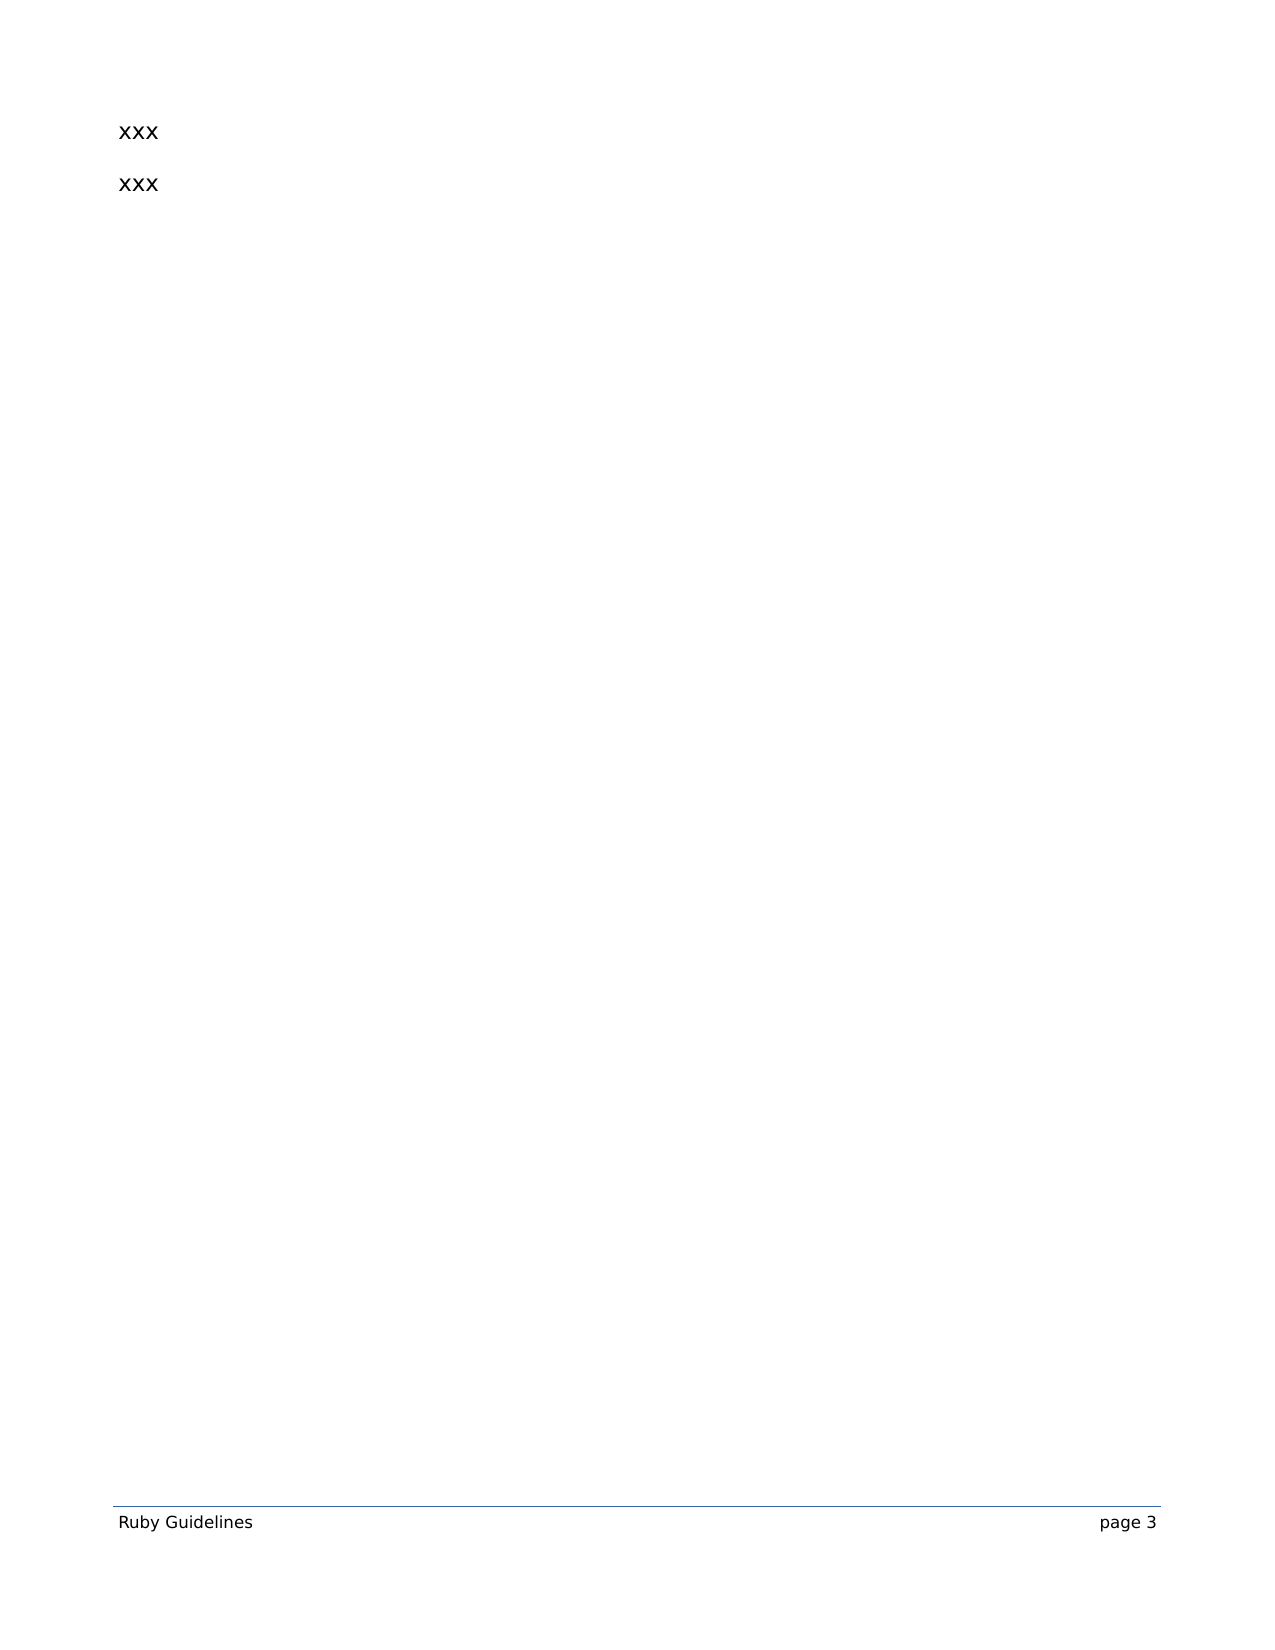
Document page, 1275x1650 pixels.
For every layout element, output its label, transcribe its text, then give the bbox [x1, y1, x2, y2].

text xxx [118, 170, 1157, 196]
text xxx [118, 118, 1157, 145]
